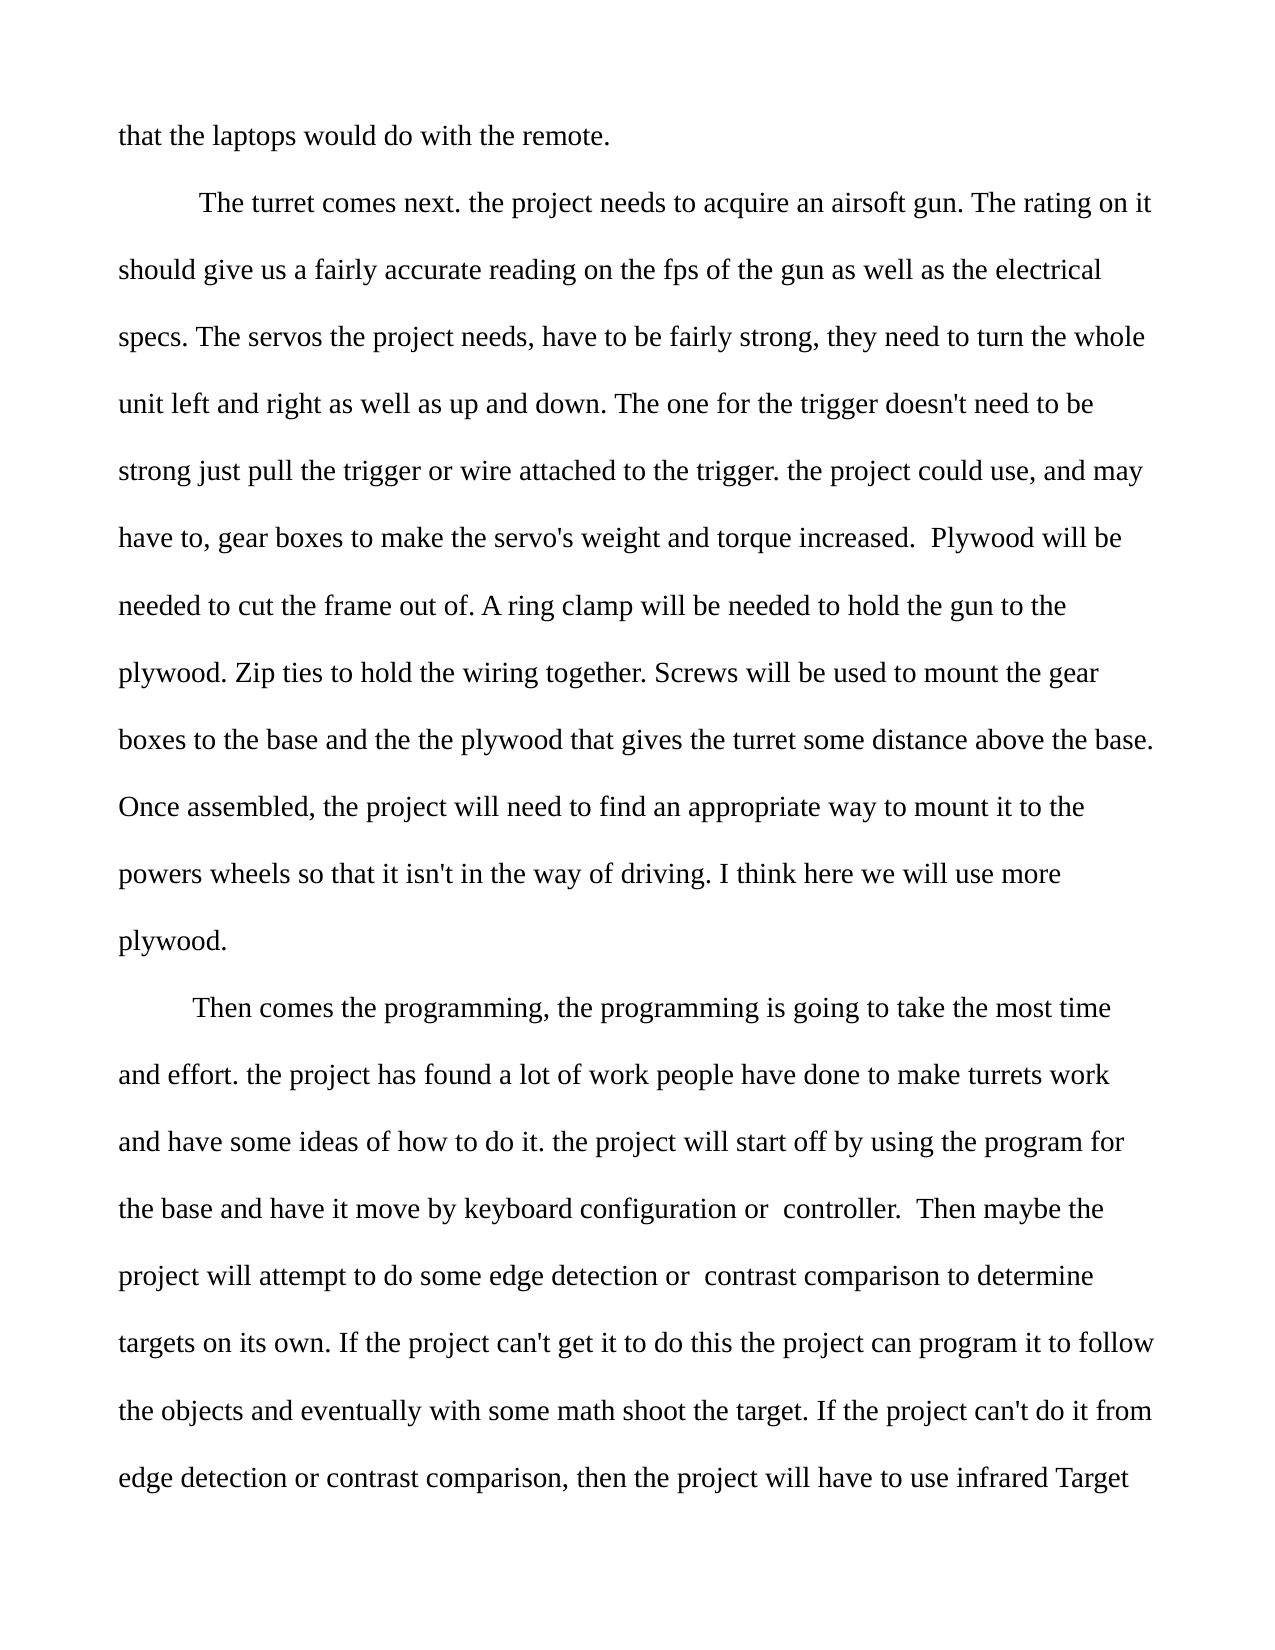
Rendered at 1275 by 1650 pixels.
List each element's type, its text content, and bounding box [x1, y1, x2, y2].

text that the laptops would do with the remote. [118, 118, 1157, 152]
text The turret comes next. the project needs to acquire an airsoft gun. The rating on it should give us a fairly accurate reading on the fps of the gun as well as the electrical specs. The servos the project needs, have to be fairly strong, they need to turn the whole unit left and right as well as up and down. The one for the trigger doesn't need to be strong just pull the trigger or wire attached to the trigger. the project could use, and may have to, gear boxes to make the servo's weight and torque increased. Plywood will be needed to cut the frame out of. A ring clamp will be needed to hold the gun to the plywood. Zip ties to hold the wiring together. Screws will be used to mount the gear boxes to the base and the the plywood that gives the turret some distance above the base. Once assembled, the project will need to find an appropriate way to mount it to the powers wheels so that it isn't in the way of driving. I think here we will use more plywood. [118, 185, 1157, 957]
text Then comes the programming, the programming is going to take the most time and effort. the project has found a lot of work people have done to make turrets work and have some ideas of how to do it. the project will start off by using the program for the base and have it move by keyboard configuration or controller. Then maybe the project will attempt to do some edge detection or contrast comparison to determine targets on its own. If the project can't get it to do this the project can program it to follow the objects and eventually with some math shoot the target. If the project can't do it from edge detection or contrast comparison, then the project will have to use infrared Target [118, 990, 1157, 1493]
